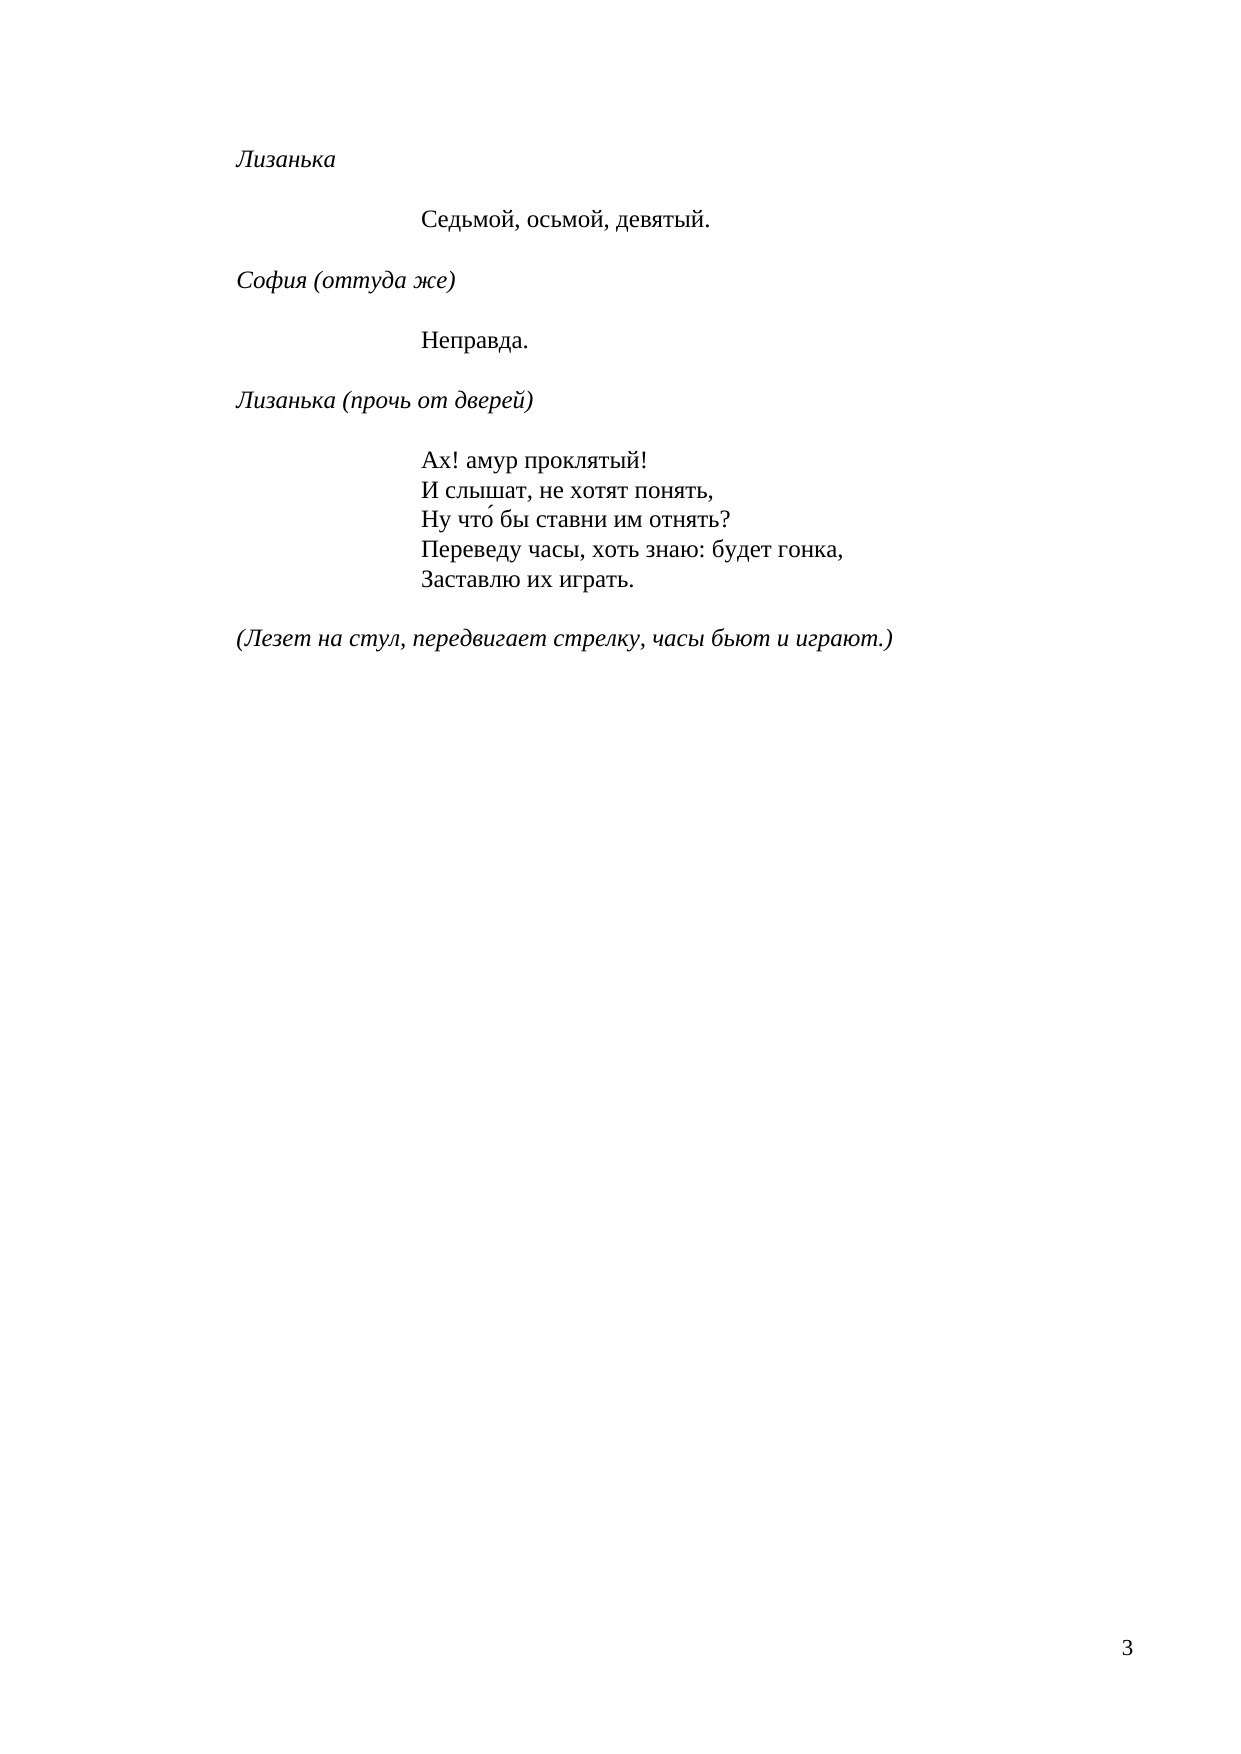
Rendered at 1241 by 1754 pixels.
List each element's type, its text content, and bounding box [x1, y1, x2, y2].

text Лизанька [236, 144, 1167, 173]
text И слышат, не хотят понять, Ну что́ бы ставни им отнять? [421, 475, 732, 533]
text Ах! амур проклятый! [421, 445, 1167, 473]
text Переведу часы, хоть знаю: будет гонка, Заставлю их играть. [421, 534, 845, 592]
text (Лезет на стул, передвигает стрелку, часы бьют и играют.) [236, 623, 1167, 652]
text Седьмой, осьмой, девятый. [421, 204, 1167, 233]
text Неправда. [421, 325, 1167, 353]
text Лизанька (прочь от дверей) [236, 385, 1167, 413]
text София (оттуда же) [236, 265, 1167, 293]
